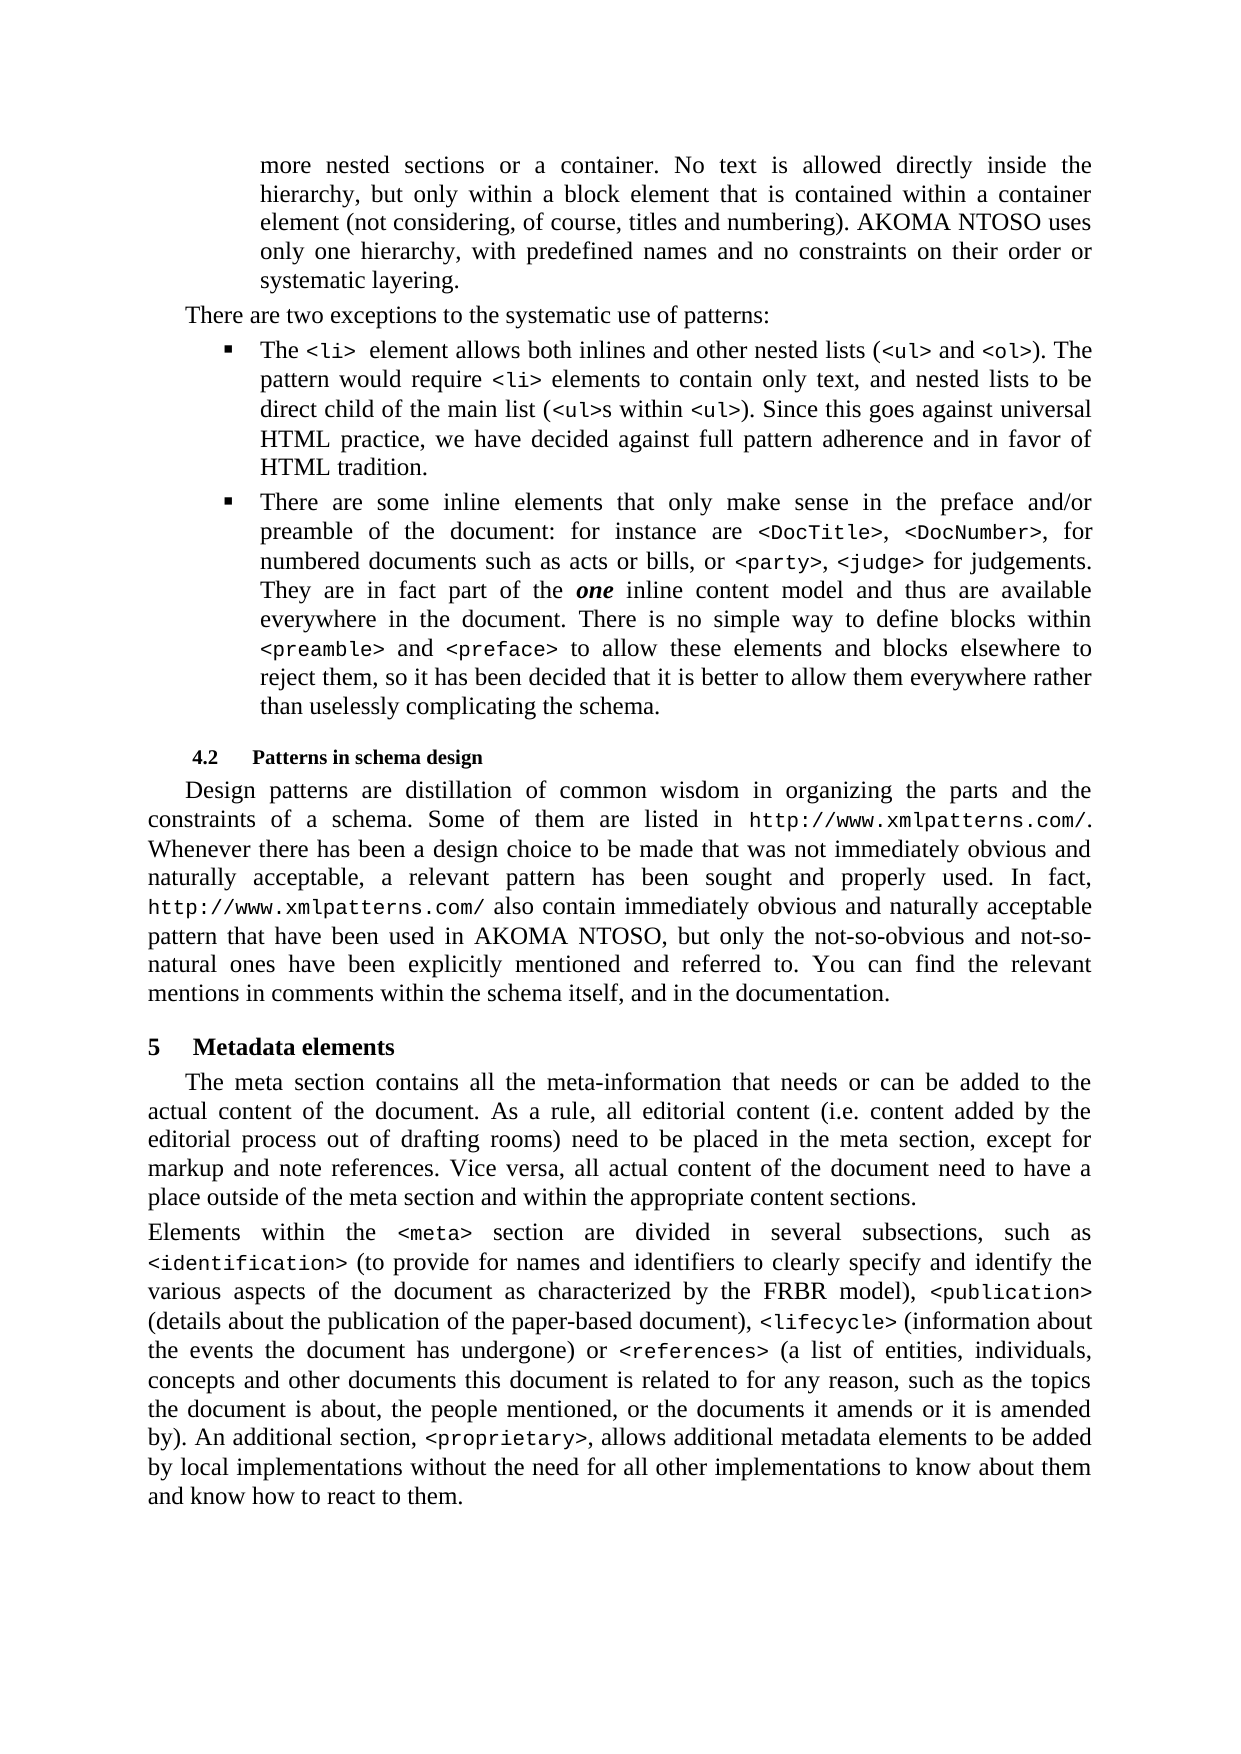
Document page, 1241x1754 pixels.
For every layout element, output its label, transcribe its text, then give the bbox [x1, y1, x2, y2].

text Design patterns are distillation of common wisdom in organizing the parts and the constraints of a schema. Some of them are listed in http://www.xmlpatterns.com/. Whenever there has been a design choice to be made that was not immediately obvious and naturally acceptable, a relevant pattern has been sought and properly used. In fact, http://www.xmlpatterns.com/ also contain immediately obvious and naturally acceptable pattern that have been used in AKOMA NTOSO, but only the not-so-obvious and not-so-natural ones have been explicitly mentioned and referred to. You can find the relevant mentions in comments within the schema itself, and in the documentation. [148, 775, 1092, 1007]
subtitle Patterns in schema design [192, 745, 1092, 769]
text There are two exceptions to the systematic use of patterns: [185, 300, 1092, 329]
subtitle Metadata elements [148, 1032, 1092, 1061]
list more nested sections or a container. No text is allowed directly inside the hierarchy, but only within a block element that is contained within a container element (not considering, of course, titles and numbering). AKOMA NTOSO uses only one hierarchy, with predefined names and no constraints on their order or systematic layering. [222, 150, 1092, 294]
text Elements within the <meta> section are divided in several subsections, such as <identification> (to provide for names and identifiers to clearly specify and identify the various aspects of the document as characterized by the FRBR model), <publication> (details about the publication of the paper-based document), <lifecycle> (information about the events the document has undergone) or <references> (a list of entities, individuals, concepts and other documents this document is related to for any reason, such as the topics the document is about, the people mentioned, or the documents it amends or it is amended by). An additional section, <proprietary>, allows additional metadata elements to be added by local implementations without the need for all other implementations to know about them and know how to react to them. [148, 1217, 1092, 1509]
text The meta section contains all the meta-information that needs or can be added to the actual content of the document. As a rule, all editorial content (i.e. content added by the editorial process out of drafting rooms) need to be placed in the meta section, except for markup and note references. Vice versa, all actual content of the document need to have a place outside of the meta section and within the appropriate content sections. [148, 1067, 1092, 1211]
list The <li> element allows both inlines and other nested lists (<ul> and <ol>). The pattern would require <li> elements to contain only text, and nested lists to be direct child of the main list (<ul>s within <ul>). Since this goes against universal HTML practice, we have decided against full pattern adherence and in favor of HTML tradition. [222, 335, 1092, 481]
list There are some inline elements that only make sense in the preface and/or preamble of the document: for instance are <DocTitle>, <DocNumber>, for numbered documents such as acts or bills, or <party>, <judge> for judgements. They are in fact part of the one inline content model and thus are available everywhere in the document. There is no simple way to define blocks within <preamble> and <preface> to allow these elements and blocks elsewhere to reject them, so it has been decided that it is better to allow them everywhere rather than uselessly complicating the schema. [222, 487, 1092, 720]
